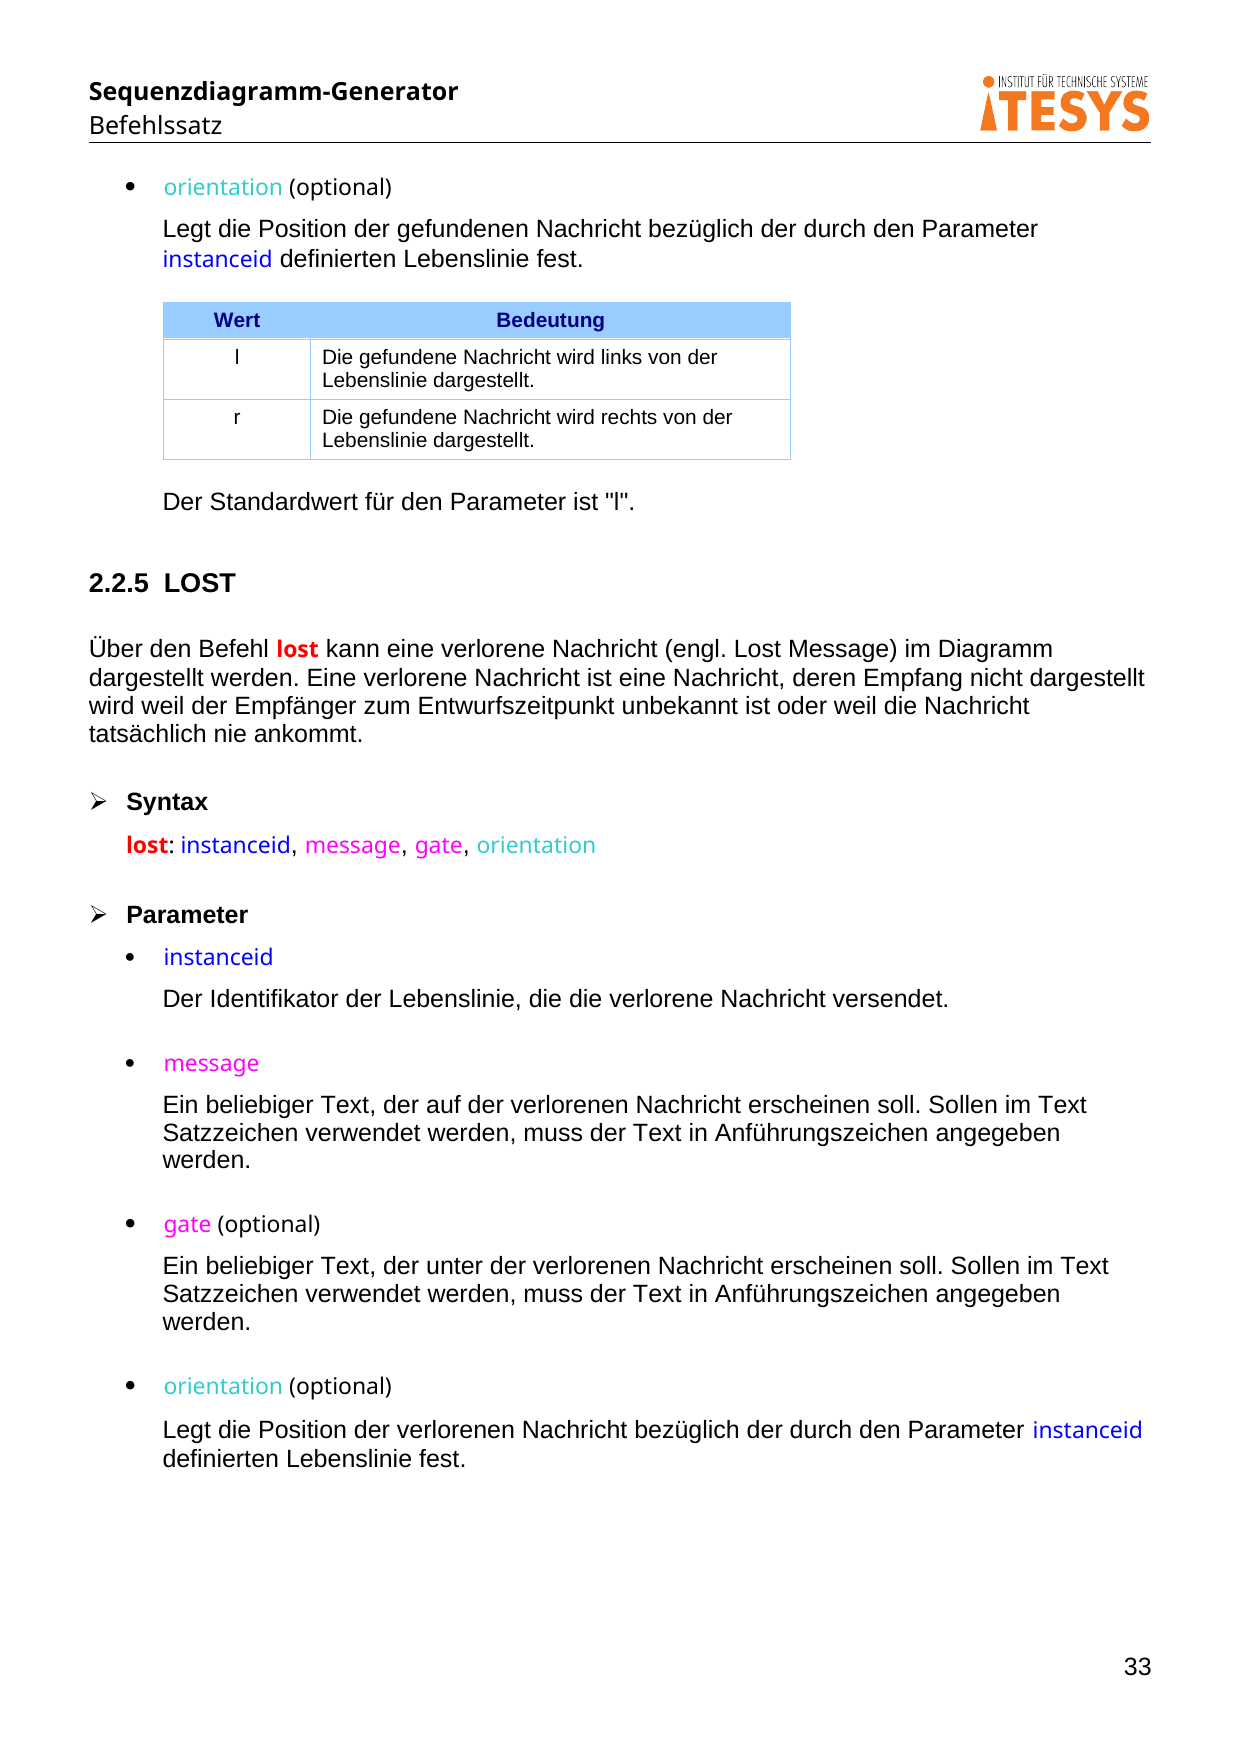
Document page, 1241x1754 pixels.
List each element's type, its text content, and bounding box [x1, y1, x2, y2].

list orientation (optional) [126, 1370, 1152, 1401]
subtitle LOST [88, 568, 1152, 599]
table_cell r [164, 400, 310, 458]
list Parameter [88, 900, 1152, 928]
text Der Standardwert für den Parameter ist "l". [162, 487, 1152, 515]
picture [979, 73, 1151, 132]
table_cell Die gefundene Nachricht wird rechts von der Lebenslinie dargestellt. [311, 400, 790, 458]
text Ein beliebiger Text, der auf der verlorenen Nachricht erscheinen soll. Sollen im Text Satzzeichen verwendet werden, muss der Text in Anführungszeichen angegeben werden. [162, 1091, 1152, 1174]
list instanceid [126, 941, 1152, 972]
text lost: instanceid, message, gate, orientation [88, 829, 1152, 860]
list orientation (optional) [126, 171, 1152, 202]
text Ein beliebiger Text, der unter der verlorenen Nachricht erscheinen soll. Sollen im Text Satzzeichen verwendet werden, muss der Text in Anführungszeichen angegeben werden. [162, 1252, 1152, 1336]
text Der Identifikator der Lebenslinie, die die verlorene Nachricht versendet. [162, 985, 1152, 1013]
text Legt die Position der verlorenen Nachricht bezüglich der durch den Parameter instanceid definierten Lebenslinie fest. [162, 1414, 1152, 1473]
table_cell Die gefundene Nachricht wird links von der Lebenslinie dargestellt. [311, 340, 790, 398]
table_cell l [164, 340, 310, 398]
text Über den Befehl lost kann eine verlorene Nachricht (engl. Lost Message) im Diagramm dargestellt werden. Eine verlorene Nachricht ist eine Nachricht, deren Empfang nicht dargestellt wird weil der Empfänger zum Entwurfszeitpunkt unbekannt ist oder weil die Nachricht tatsächlich nie ankommt. [88, 633, 1152, 748]
table_header Bedeutung [311, 303, 790, 338]
list Syntax [88, 788, 1152, 816]
list gate (optional) [126, 1208, 1152, 1240]
list message [126, 1047, 1152, 1078]
table_header Wert [164, 303, 310, 338]
text Legt die Position der gefundenen Nachricht bezüglich der durch den Parameter instanceid definierten Lebenslinie fest. [162, 215, 1152, 274]
